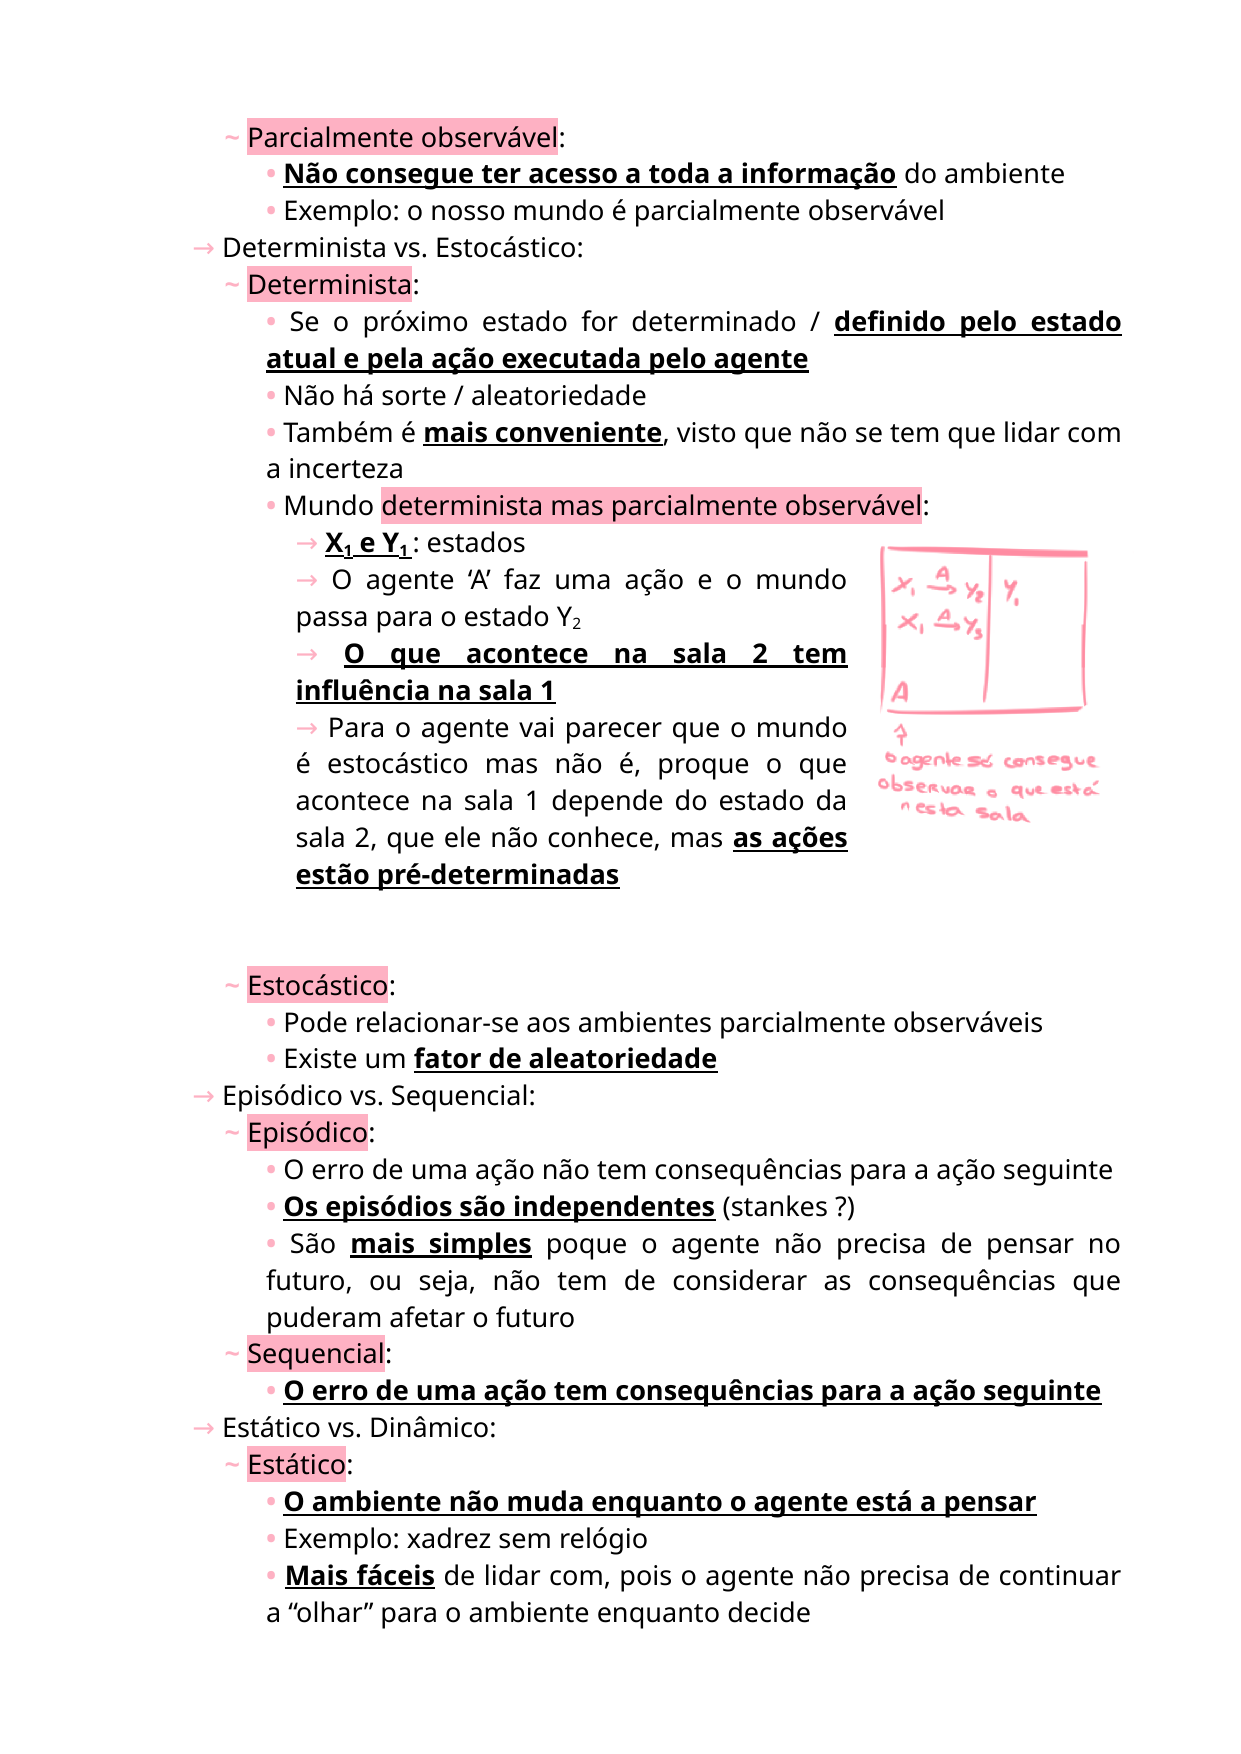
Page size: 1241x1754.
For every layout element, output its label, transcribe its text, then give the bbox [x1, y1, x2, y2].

text → O agente ‘A’ faz uma ação e o mundo passa para o estado Y2 [295, 561, 848, 634]
text • O ambiente não muda enquanto o agente está a pensar [266, 1482, 1122, 1519]
text • Mundo determinista mas parcialmente observável: [266, 487, 1122, 524]
text • Existe um fator de aleatoriedade [266, 1040, 1122, 1077]
text • O erro de uma ação tem consequências para a ação seguinte [266, 1372, 1122, 1409]
text ~ Estático: [224, 1446, 1122, 1482]
text • Não há sorte / aleatoriedade [266, 376, 1122, 413]
text → Episódico vs. Sequencial: [192, 1077, 1122, 1114]
text • Exemplo: o nosso mundo é parcialmente observável [266, 192, 1122, 229]
text • Também é mais conveniente, visto que não se tem que lidar com a incerteza [266, 413, 1122, 487]
text → Estático vs. Dinâmico: [192, 1409, 1122, 1446]
text • Mais fáceis de lidar com, pois o agente não precisa de continuar a “olhar” para o ambiente enquanto decide [266, 1556, 1122, 1630]
text ~ Episódico: [224, 1114, 1122, 1151]
text • Pode relacionar-se aos ambientes parcialmente observáveis [266, 1003, 1122, 1040]
text ~ Sequencial: [224, 1335, 1122, 1372]
text • Exemplo: xadrez sem relógio [266, 1519, 1122, 1556]
text → X1 e Y1 : estados [295, 524, 1122, 561]
text • Os episódios são independentes (stankes ?) [266, 1187, 1122, 1224]
text • O erro de uma ação não tem consequências para a ação seguinte [266, 1151, 1122, 1187]
text ~ Parcialmente observável: [224, 118, 1122, 155]
text • Se o próximo estado for determinado / definido pelo estado atual e pela ação executada pelo agente [266, 302, 1122, 376]
text → O que acontece na sala 2 tem influência na sala 1 [295, 634, 848, 708]
picture [848, 536, 1134, 834]
text • São mais simples poque o agente não precisa de pensar no futuro, ou seja, não tem de considerar as consequências que puderam afetar o futuro [266, 1224, 1122, 1335]
text ~ Determinista: [224, 266, 1122, 302]
text → Para o agente vai parecer que o mundo é estocástico mas não é, proque o que acontece na sala 1 depende do estado da sala 2, que ele não conhece, mas as ações estão pré-determinadas [295, 708, 1122, 892]
text → Determinista vs. Estocástico: [192, 229, 1122, 266]
text ~ Estocástico: [224, 966, 1122, 1003]
text • Não consegue ter acesso a toda a informação do ambiente [266, 155, 1122, 192]
